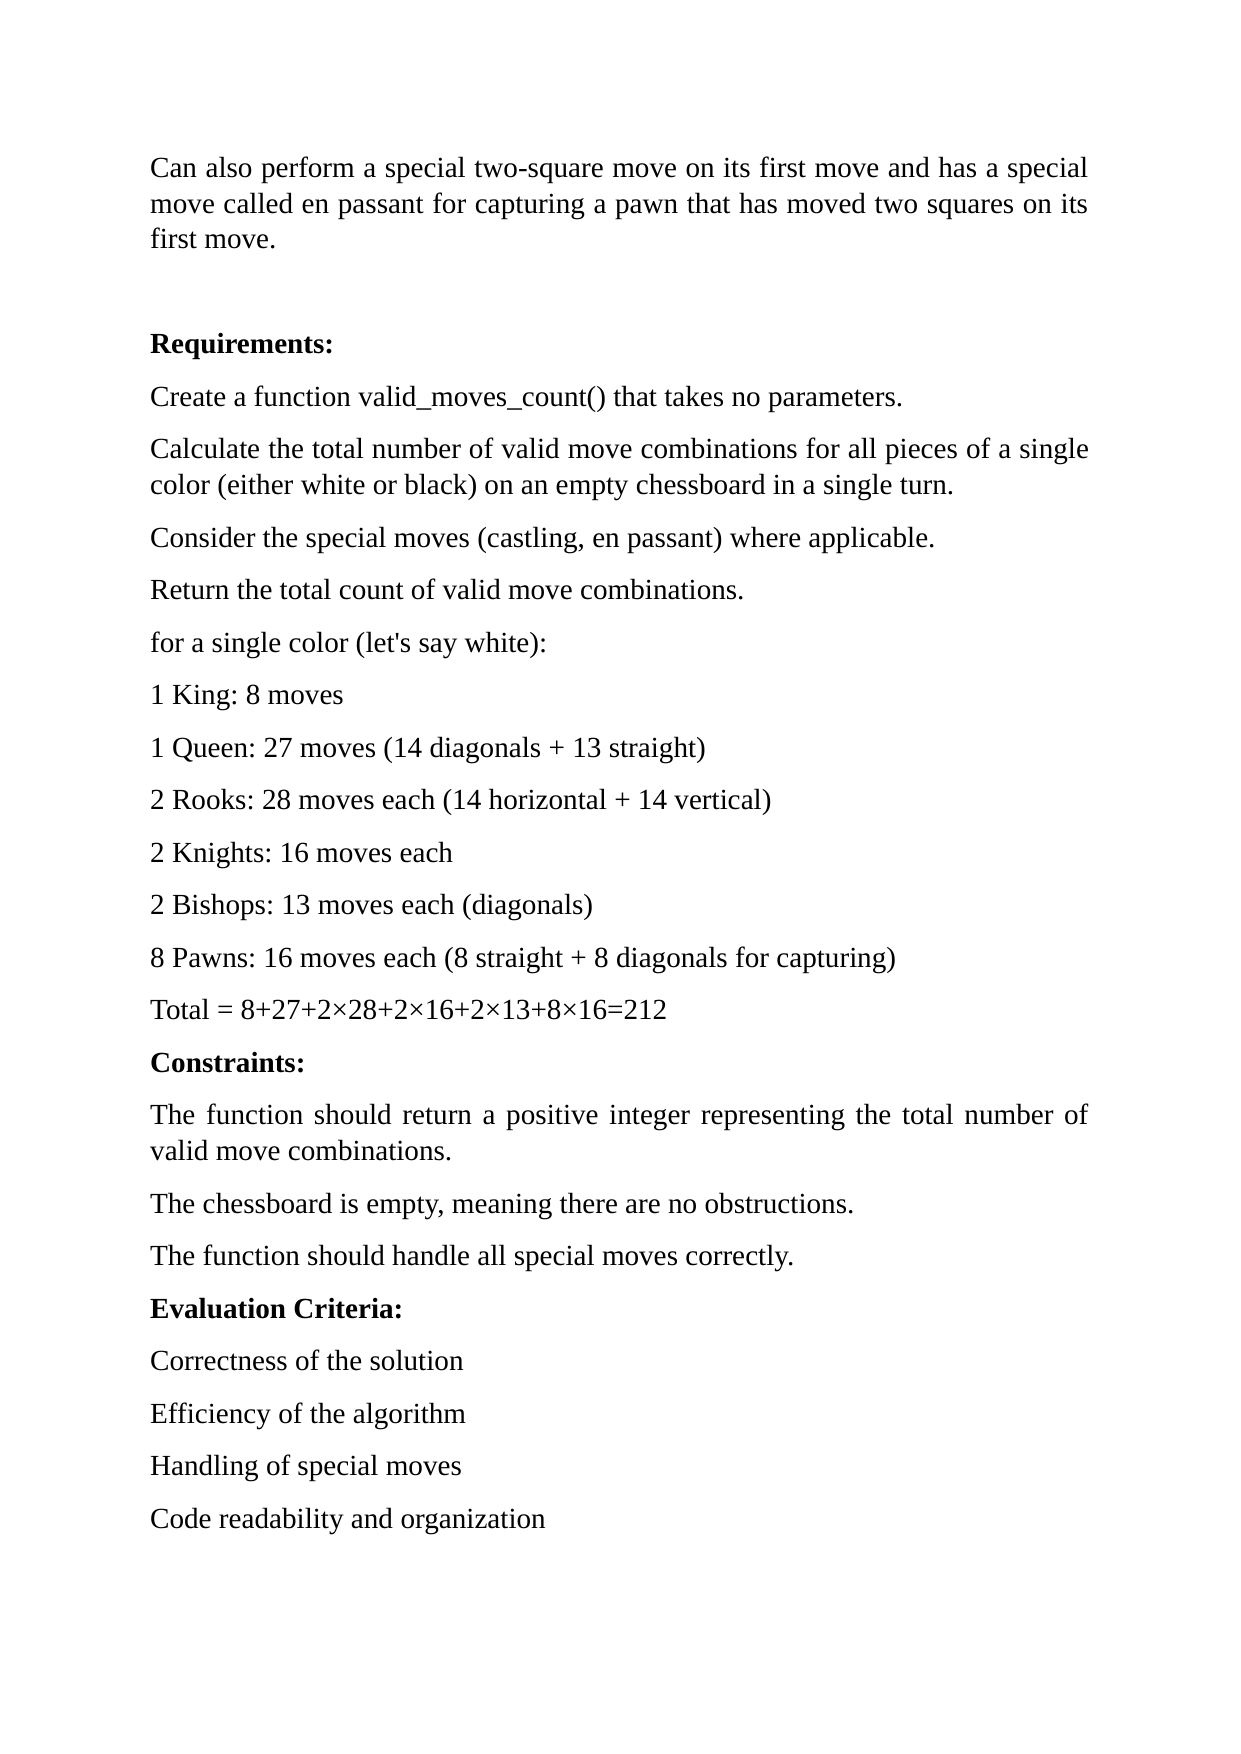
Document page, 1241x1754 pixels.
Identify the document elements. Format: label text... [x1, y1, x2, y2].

text for a single color (let's say white): [150, 625, 1090, 658]
text The function should handle all special moves correctly. [150, 1238, 1090, 1272]
text Create a function valid_moves_count() that takes no parameters. [150, 379, 1090, 413]
text Evaluation Criteria: [150, 1291, 1090, 1324]
text 2 Bishops: 13 moves each (diagonals) [150, 887, 1090, 921]
text Efficiency of the algorithm [150, 1396, 1090, 1429]
text Handling of special moves [150, 1448, 1090, 1482]
text The function should return a positive integer representing the total number of valid move combinations. [150, 1097, 1090, 1167]
text 2 Knights: 16 moves each [150, 835, 1090, 868]
text Constraints: [150, 1045, 1090, 1078]
text Calculate the total number of valid move combinations for all pieces of a single color (either white or black) on an empty chessboard in a single turn. [150, 432, 1090, 501]
text Total = 8+27+2×28+2×16+2×13+8×16=212 [150, 992, 1090, 1026]
text The chessboard is empty, meaning there are no obstructions. [150, 1186, 1090, 1219]
text 1 King: 8 moves [150, 677, 1090, 711]
text Consider the special moves (castling, en passant) where applicable. [150, 520, 1090, 553]
text Code readability and organization [150, 1501, 1090, 1534]
text Correctness of the solution [150, 1343, 1090, 1377]
text Can also perform a special two-square move on its first move and has a special move called en passant for capturing a pawn that has moved two squares on its first move. [150, 150, 1090, 255]
text 1 Queen: 27 moves (14 diagonals + 13 straight) [150, 730, 1090, 763]
text Return the total count of valid move combinations. [150, 572, 1090, 606]
text Requirements: [150, 327, 1090, 360]
text 8 Pawns: 16 moves each (8 straight + 8 diagonals for capturing) [150, 940, 1090, 973]
text 2 Rooks: 28 moves each (14 horizontal + 14 vertical) [150, 782, 1090, 816]
